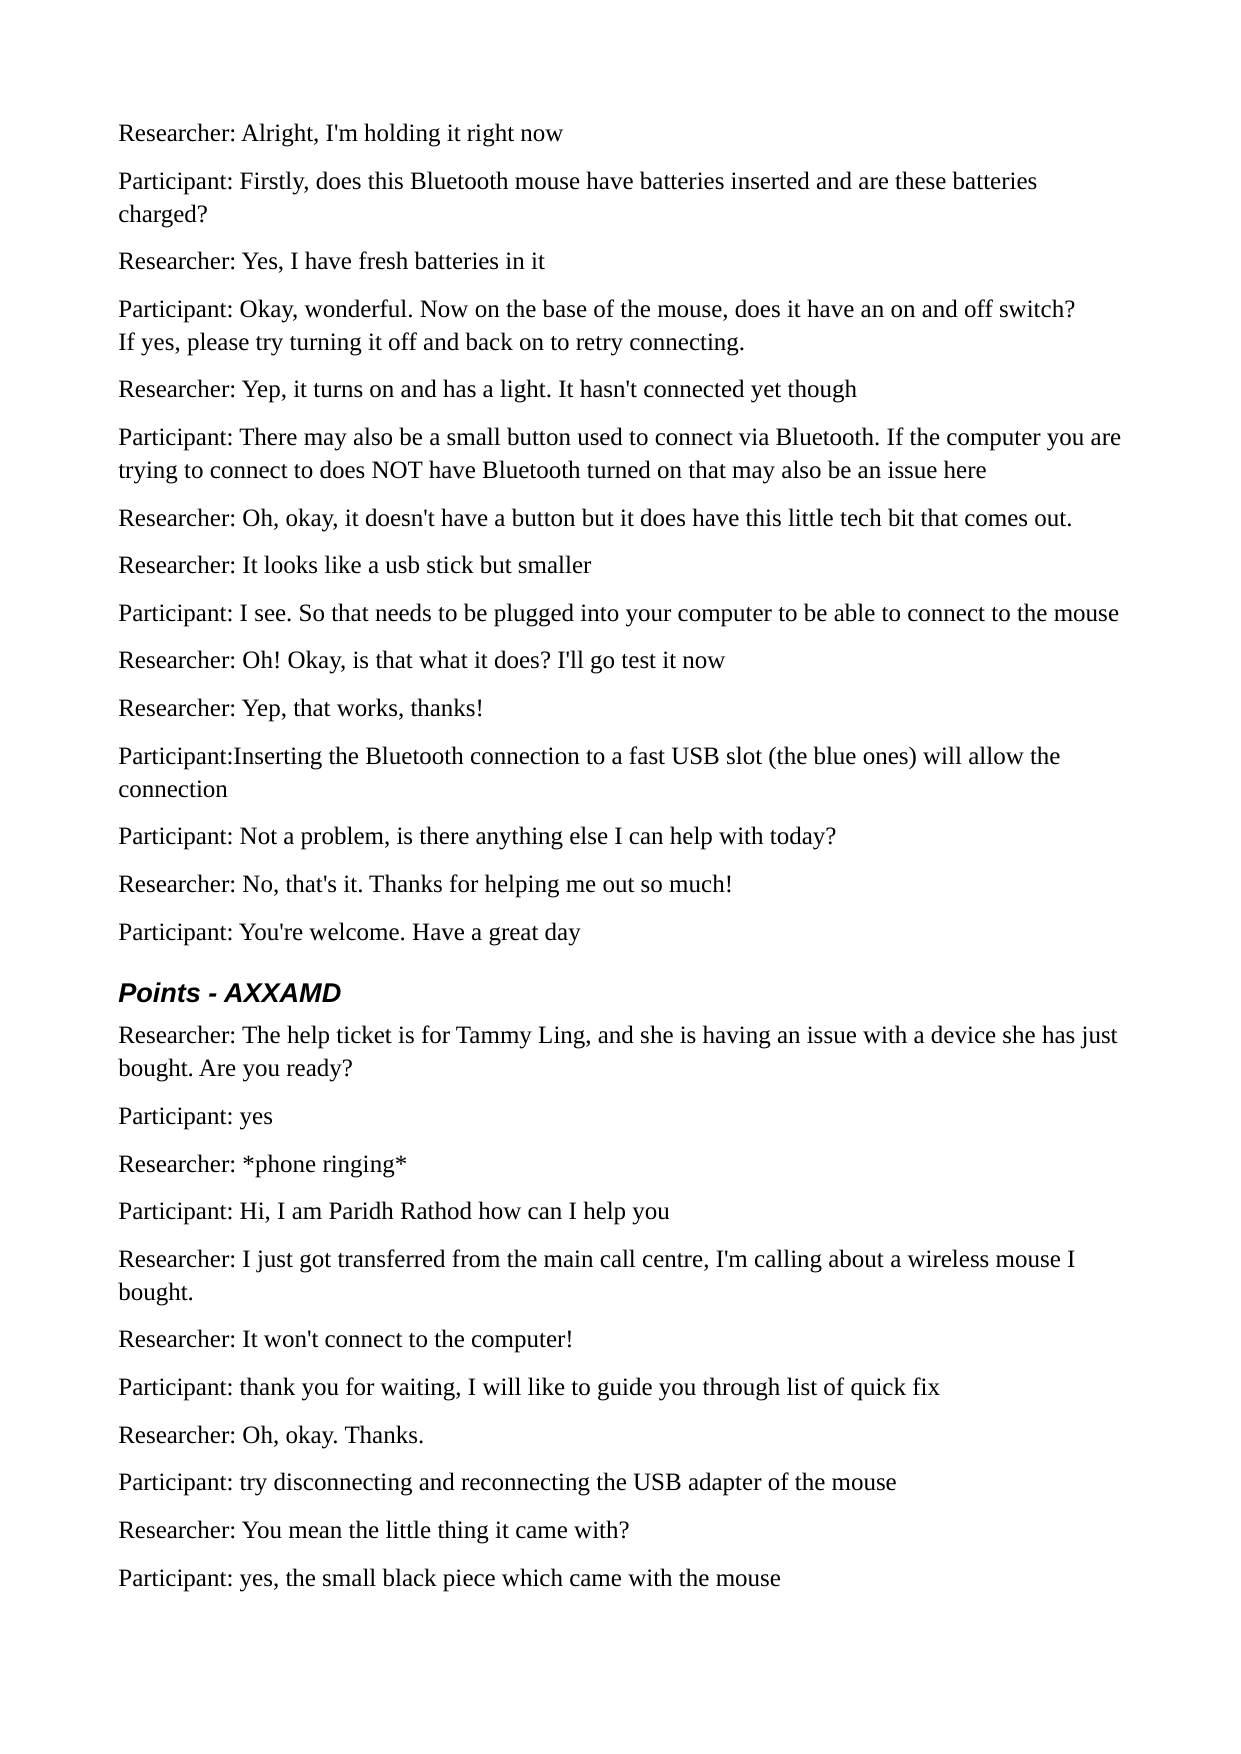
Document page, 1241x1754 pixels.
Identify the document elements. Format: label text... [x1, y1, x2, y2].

text Participant: Okay, wonderful. Now on the base of the mouse, does it have an on and off switch? If yes, please try turning it off and back on to retry connecting. [118, 294, 1122, 356]
text Participant: Not a problem, is there anything else I can help with today? [118, 821, 1122, 850]
text Participant:Inserting the Bluetooth connection to a fast USB slot (the blue ones) will allow the connection [118, 741, 1122, 803]
text Researcher: It looks like a usb stick but smaller [118, 550, 1122, 579]
text Researcher: Alright, I'm holding it right now [118, 118, 1122, 147]
text Participant: There may also be a small button used to connect via Bluetooth. If the computer you are trying to connect to does NOT have Bluetooth turned on that may also be an issue here [118, 422, 1122, 484]
text Participant: I see. So that needs to be plugged into your computer to be able to connect to the mouse [118, 598, 1122, 627]
text Participant: Firstly, does this Bluetooth mouse have batteries inserted and are these batteries charged? [118, 166, 1122, 227]
text Participant: Hi, I am Paridh Rathod how can I help you [118, 1196, 1122, 1225]
text Participant: yes, the small black piece which came with the mouse [118, 1563, 1122, 1591]
text Participant: yes [118, 1101, 1122, 1130]
text Researcher: *phone ringing* [118, 1149, 1122, 1177]
text Researcher: Yep, that works, thanks! [118, 693, 1122, 722]
text Participant: thank you for waiting, I will like to guide you through list of quick fix [118, 1372, 1122, 1401]
text Researcher: Yep, it turns on and has a light. It hasn't connected yet though [118, 374, 1122, 403]
text Researcher: You mean the little thing it came with? [118, 1515, 1122, 1544]
text Researcher: Yes, I have fresh batteries in it [118, 246, 1122, 275]
text Participant: try disconnecting and reconnecting the USB adapter of the mouse [118, 1467, 1122, 1496]
text Researcher: Oh! Okay, is that what it does? I'll go test it now [118, 646, 1122, 674]
text Researcher: Oh, okay. Thanks. [118, 1420, 1122, 1448]
text Researcher: I just got transferred from the main call centre, I'm calling about a wireless mouse I bought. [118, 1244, 1122, 1306]
subtitle Points - AXXAMD [118, 977, 1122, 1008]
text Researcher: No, that's it. Thanks for helping me out so much! [118, 869, 1122, 898]
text Researcher: It won't connect to the computer! [118, 1324, 1122, 1353]
text Researcher: The help ticket is for Tammy Ling, and she is having an issue with a device she has just bought. Are you ready? [118, 1021, 1122, 1082]
text Researcher: Oh, okay, it doesn't have a button but it does have this little tech bit that comes out. [118, 503, 1122, 532]
text Participant: You're welcome. Have a great day [118, 917, 1122, 945]
